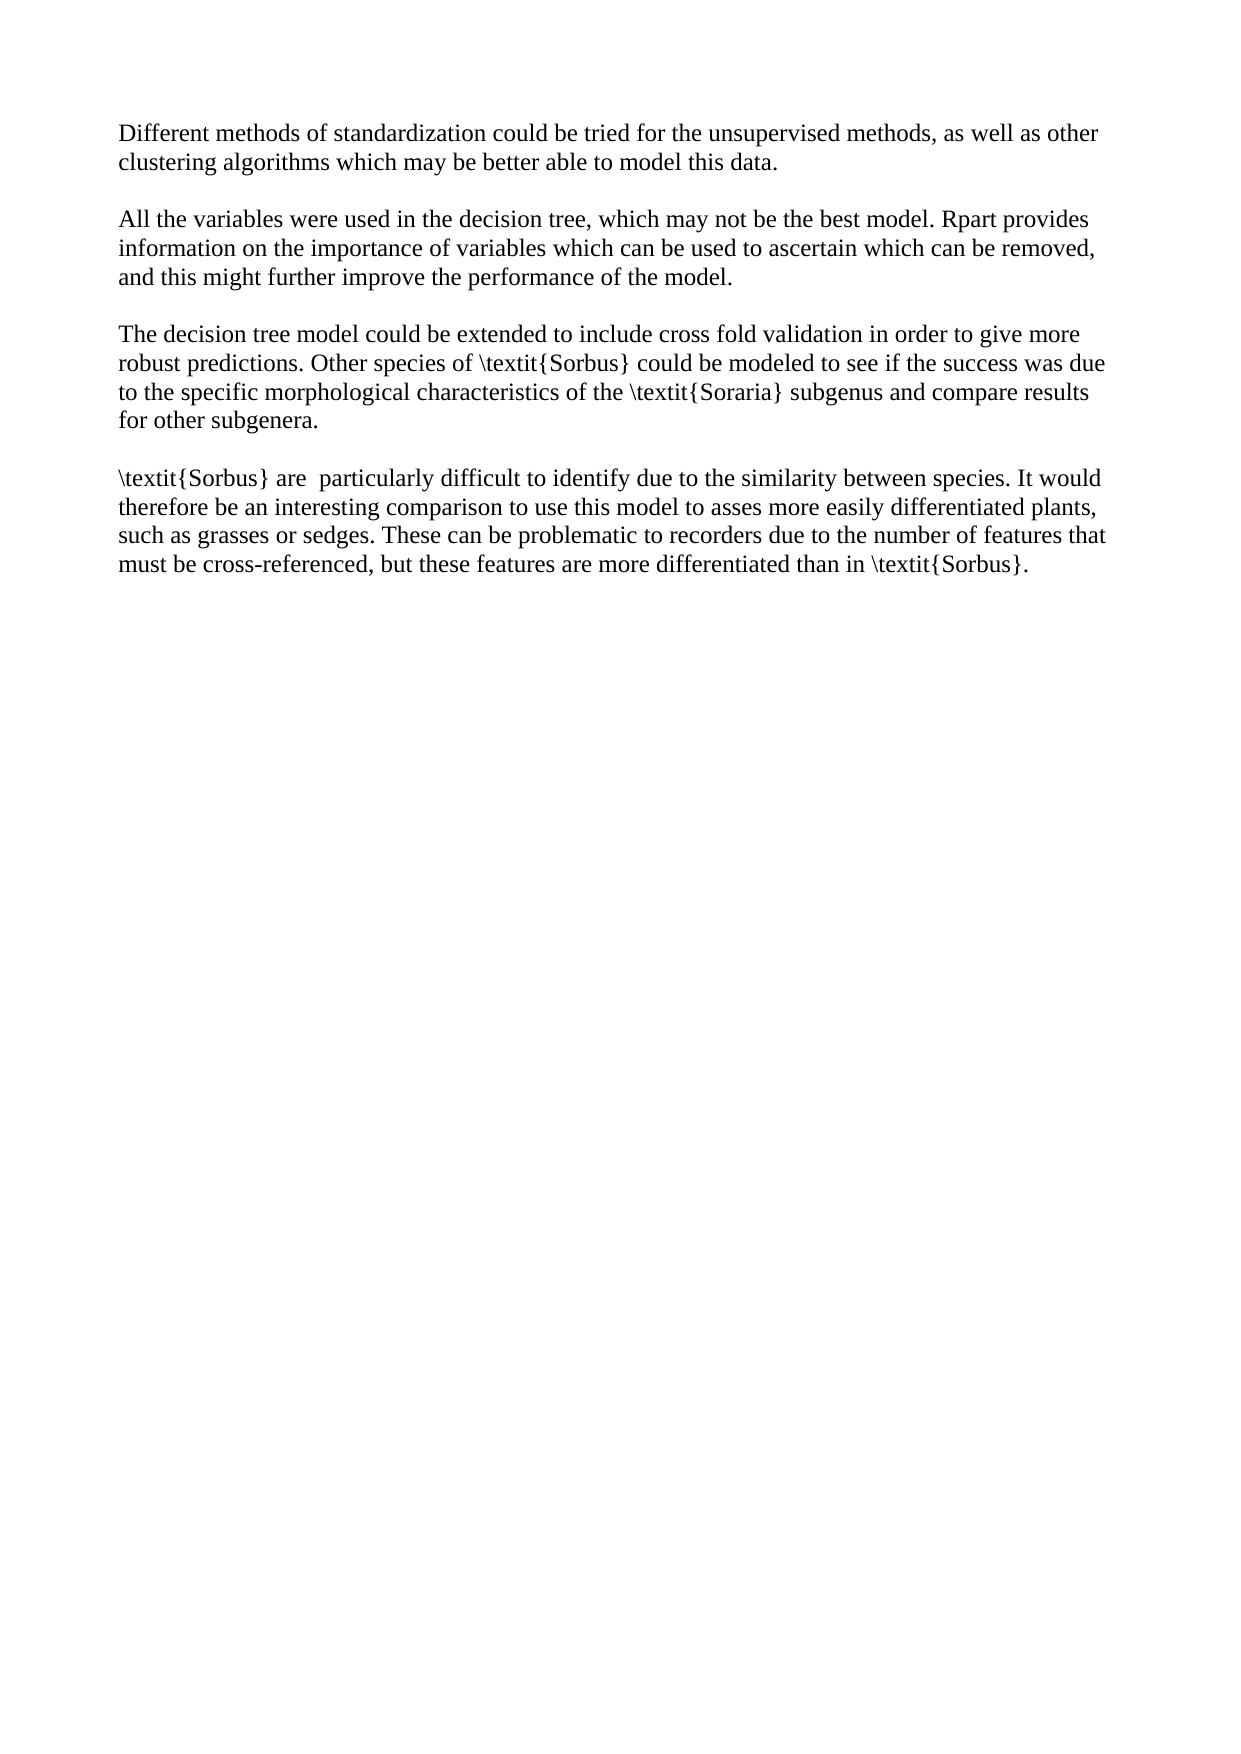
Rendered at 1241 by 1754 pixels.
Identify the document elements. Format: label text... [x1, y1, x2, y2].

text Different methods of standardization could be tried for the unsupervised methods, as well as other clustering algorithms which may be better able to model this data. [118, 118, 1122, 176]
text All the variables were used in the decision tree, which may not be the best model. Rpart provides information on the importance of variables which can be used to ascertain which can be removed, and this might further improve the performance of the model. [118, 204, 1122, 291]
text The decision tree model could be extended to include cross fold validation in order to give more robust predictions. Other species of \textit{Sorbus} could be modeled to see if the success was due to the specific morphological characteristics of the \textit{Soraria} subgenus and compare results for other subgenera. [118, 319, 1122, 434]
text \textit{Sorbus} are particularly difficult to identify due to the similarity between species. It would therefore be an interesting comparison to use this model to asses more easily differentiated plants, such as grasses or sedges. These can be problematic to recorders due to the number of features that must be cross-referenced, but these features are more differentiated than in \textit{Sorbus}. [118, 463, 1122, 578]
